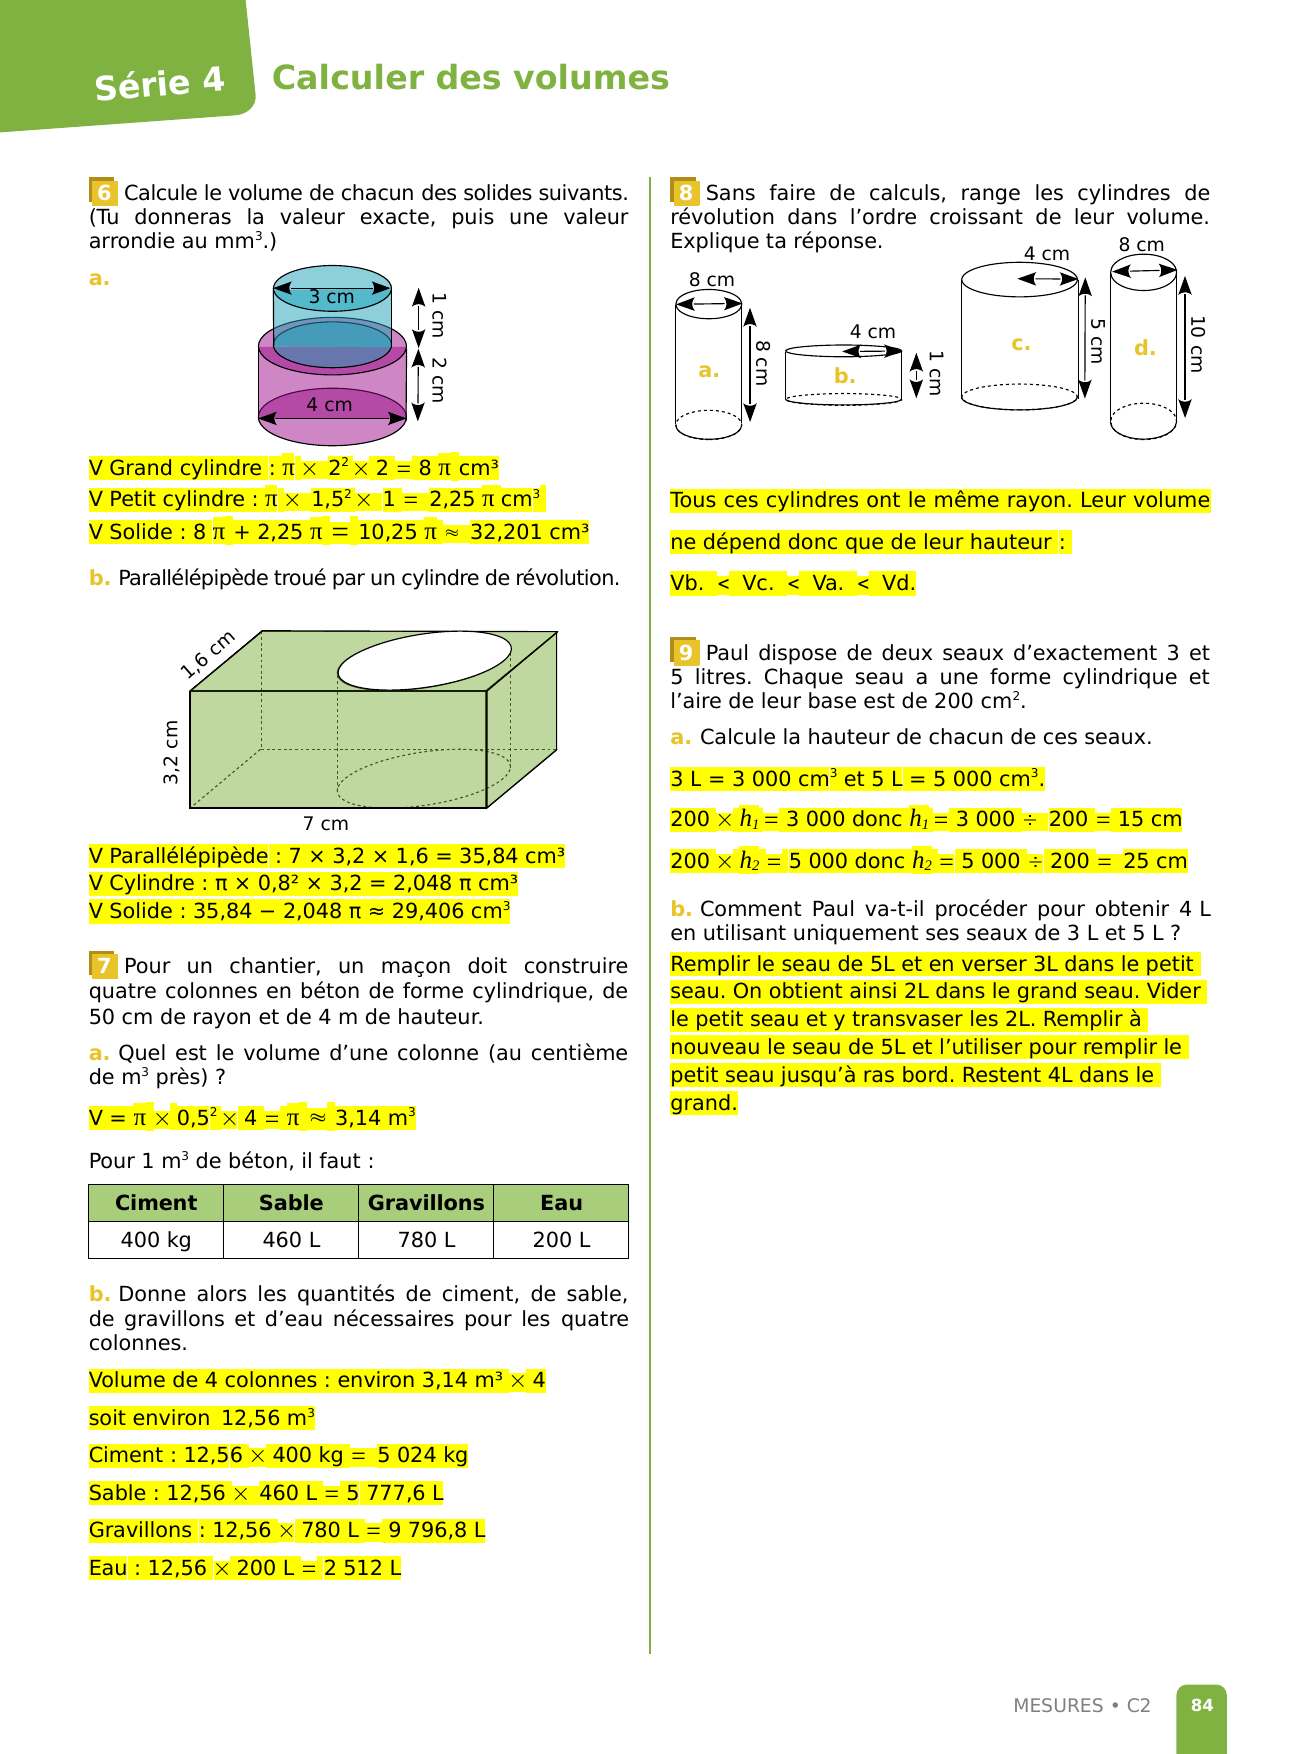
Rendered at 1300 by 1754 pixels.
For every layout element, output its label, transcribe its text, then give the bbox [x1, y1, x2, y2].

table_cell 460 L [224, 1222, 358, 1258]
list Remplir le seau de 5L et en verser 3L dans le petit seau. On obtient ainsi 2L dans le grand seau. Vider le petit seau et y transvaser les 2L. Remplir à nouveau le seau de 5L et l’utiliser pour remplir le petit seau jusqu’à ras bord. Restent 4L dans le grand. [670, 952, 1211, 1115]
text V Parallélépipède : 7 × 3,2 × 1,6 = 35,84 cm³ [88, 844, 629, 868]
text Tous ces cylindres ont le même rayon. Leur volume ne dépend donc que de leur hauteur : [670, 472, 1211, 489]
table_cell 200 L [494, 1222, 628, 1258]
text V Cylindre : π × 0,8² × 3,2 = 2,048 π cm³ [88, 872, 629, 896]
text V Solide : 8 π + 2,25 π = 10,25 π ≈ 32,201 cm³ [88, 516, 225, 528]
text Pour 1 m3 de béton, il faut : [88, 1149, 629, 1173]
list Donne alors les quantités de ciment, de sable, de gravillons et d’eau nécessaires pour les quatre colonnes. [88, 1282, 629, 1355]
text V Grand cylindre : π × 22 × 2 = 8 π [88, 452, 451, 481]
table_header Sable [224, 1185, 358, 1221]
subtitle Pour un chantier, un maçon doit construire quatre colonnes en béton de forme cylindrique, de 50 cm de rayon et de 4 m de hauteur. [88, 953, 629, 1029]
text Ciment : 12,56 × 400 kg = 5 024 kg [88, 1430, 629, 1468]
list Comment Paul va-t-il procéder pour obtenir 4 L en utilisant uniquement ses seaux de 3 L et 5 L ? [670, 897, 1211, 946]
table_cell 400 kg [89, 1222, 223, 1258]
table_cell 780 L [359, 1222, 493, 1258]
table_header Gravillons [359, 1185, 493, 1221]
subtitle Sans faire de calculs, range les cylindres de révolution dans l’ordre croissant de leur volume. Explique ta réponse. [670, 177, 1211, 254]
text V = π × 0,52 × 4 = π ≈ 3,14 m3 [88, 1090, 629, 1131]
subtitle Quel est le volume d’une colonne (au centième de m3 près) ? [88, 1041, 629, 1090]
list Parallélépipède troué par un cylindre de révolution. [88, 566, 629, 590]
list Calcule la hauteur de chacun de ces seaux. [670, 725, 1211, 749]
text 3 L = 3 000 cm3 et 5 L = 5 000 cm3. [670, 749, 1211, 791]
subtitle Calcule le volume de chacun des solides suivants.(Tu donneras la valeur exacte, puis une valeur arrondie au mm3.) [88, 177, 629, 254]
text 200 × h2 = 5 000 donc h2 = 5 000 ÷ 200 = 25 cm [670, 832, 1211, 874]
text Tous ces cylindres ont le même rayon. Leur volume ne dépend donc que de leur hauteur : [670, 513, 1211, 554]
subtitle Paul dispose de deux seaux d’exactement 3 et 5 litres. Chaque seau a une forme cylindrique et l’aire de leur base est de 200 cm2. [670, 637, 1211, 713]
text Volume de 4 colonnes : environ 3,14 m³ × 4 [88, 1355, 629, 1393]
table_header Eau [494, 1185, 628, 1221]
text Vb. < Vc. < Va. < Vd. [670, 554, 1211, 596]
text soit environ 12,56 m3 [88, 1393, 629, 1430]
text 200 × h1 = 3 000 donc h1 = 3 000 ÷ 200 = 15 cm [670, 791, 1211, 832]
text Sable : 12,56 × 460 L = 5 777,6 L [88, 1468, 629, 1505]
text V Petit cylindre : π × 1,52 × 1 = 2,25 π cm3 [88, 484, 629, 512]
text cm³ [459, 452, 629, 481]
table_header Ciment [89, 1185, 223, 1221]
text Gravillons : 12,56 × 780 L = 9 796,8 L [88, 1505, 629, 1543]
text Eau : 12,56 × 200 L = 2 512 L [88, 1543, 629, 1580]
text V Solide : 8 π + 2,25 π = 10,25 π ≈ 32,201 cm³ [358, 516, 629, 545]
text V Solide : 35,84 − 2,048 π ≈ 29,406 cm3 [88, 899, 629, 924]
